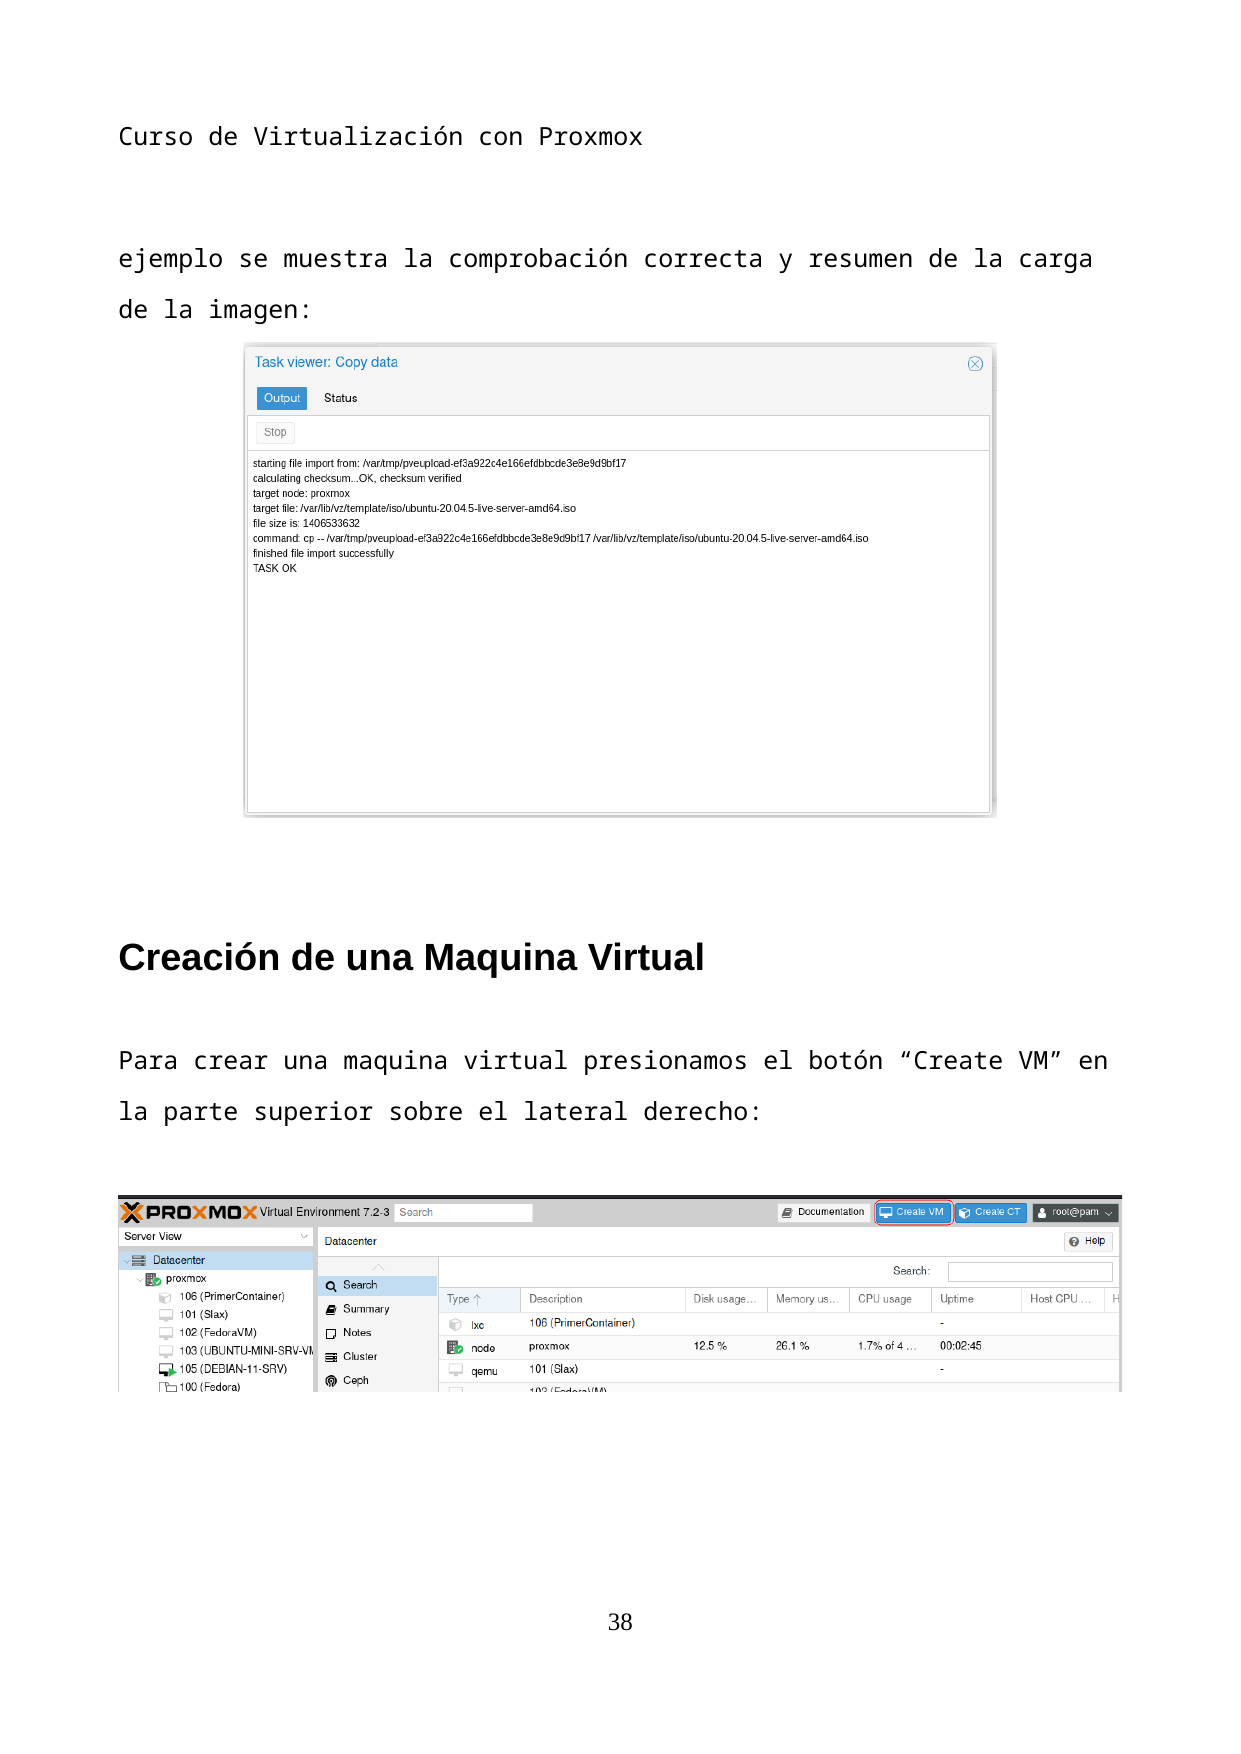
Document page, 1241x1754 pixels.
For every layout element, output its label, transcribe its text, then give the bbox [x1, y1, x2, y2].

text ejemplo se muestra la comprobación correcta y resumen de la carga de la imagen: [118, 241, 1122, 326]
subtitle Creación de una Maquina Virtual [118, 935, 1122, 979]
picture [118, 1195, 1123, 1392]
picture [243, 342, 997, 818]
text Para crear una maquina virtual presionamos el botón “Create VM” en la parte superior sobre el lateral derecho: [118, 1042, 1122, 1127]
